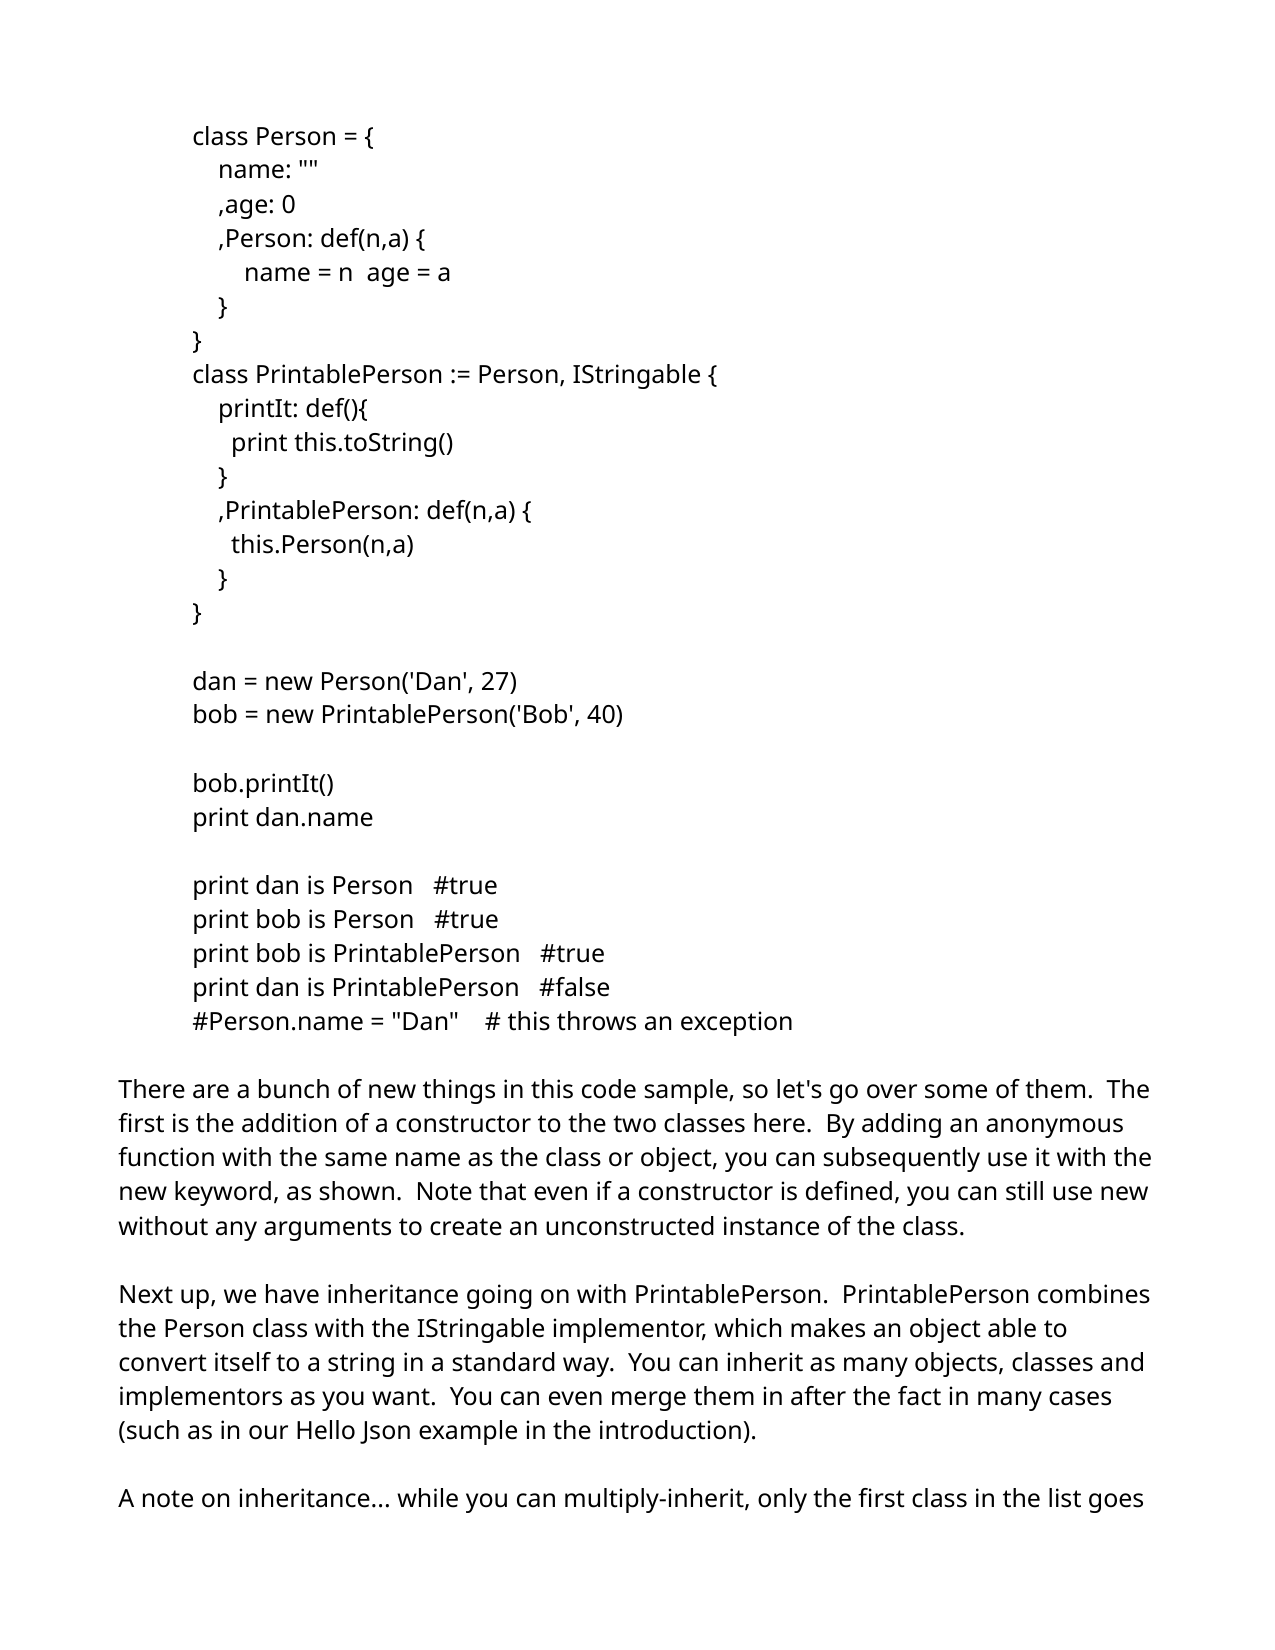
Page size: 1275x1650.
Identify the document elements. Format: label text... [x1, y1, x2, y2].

text } [118, 322, 1157, 357]
text ,age: 0 [118, 186, 1157, 220]
text Next up, we have inheritance going on with PrintablePerson. PrintablePerson combines the Person class with the IStringable implementor, which makes an object able to convert itself to a string in a standard way. You can inherit as many objects, classes and implementors as you want. You can even merge them in after the fact in many cases (such as in our Hello Json example in the introduction). [118, 1276, 1157, 1447]
text } [118, 595, 1157, 629]
text this.Person(n,a) [118, 527, 1157, 561]
text class PrintablePerson := Person, IStringable { [118, 357, 1157, 391]
text } [118, 459, 1157, 493]
text class Person = { [118, 118, 1157, 152]
text ,PrintablePerson: def(n,a) { [118, 493, 1157, 527]
text A note on inheritance... while you can multiply-inherit, only the first class in the list goes [118, 1481, 1157, 1515]
text #Person.name = "Dan" # this throws an exception [118, 1004, 1157, 1038]
text print this.toString() [118, 425, 1157, 459]
text print bob is PrintablePerson #true [118, 936, 1157, 970]
text } [118, 561, 1157, 595]
text print dan is Person #true [118, 867, 1157, 902]
text print bob is Person #true [118, 902, 1157, 936]
text ,Person: def(n,a) { [118, 220, 1157, 254]
text printIt: def(){ [118, 391, 1157, 425]
text bob.printIt() [118, 765, 1157, 799]
text name = n age = a [118, 254, 1157, 288]
text } [118, 288, 1157, 322]
text There are a bunch of new things in this code sample, so let's go over some of them. The first is the addition of a constructor to the two classes here. By adding an anonymous function with the same name as the class or object, you can subsequently use it with the new keyword, as shown. Note that even if a constructor is defined, you can still use new without any arguments to create an unconstructed instance of the class. [118, 1072, 1157, 1242]
text print dan is PrintablePerson #false [118, 970, 1157, 1004]
text name: "" [118, 152, 1157, 186]
text print dan.name [118, 799, 1157, 833]
text bob = new PrintablePerson('Bob', 40) [118, 697, 1157, 731]
text dan = new Person('Dan', 27) [118, 663, 1157, 697]
